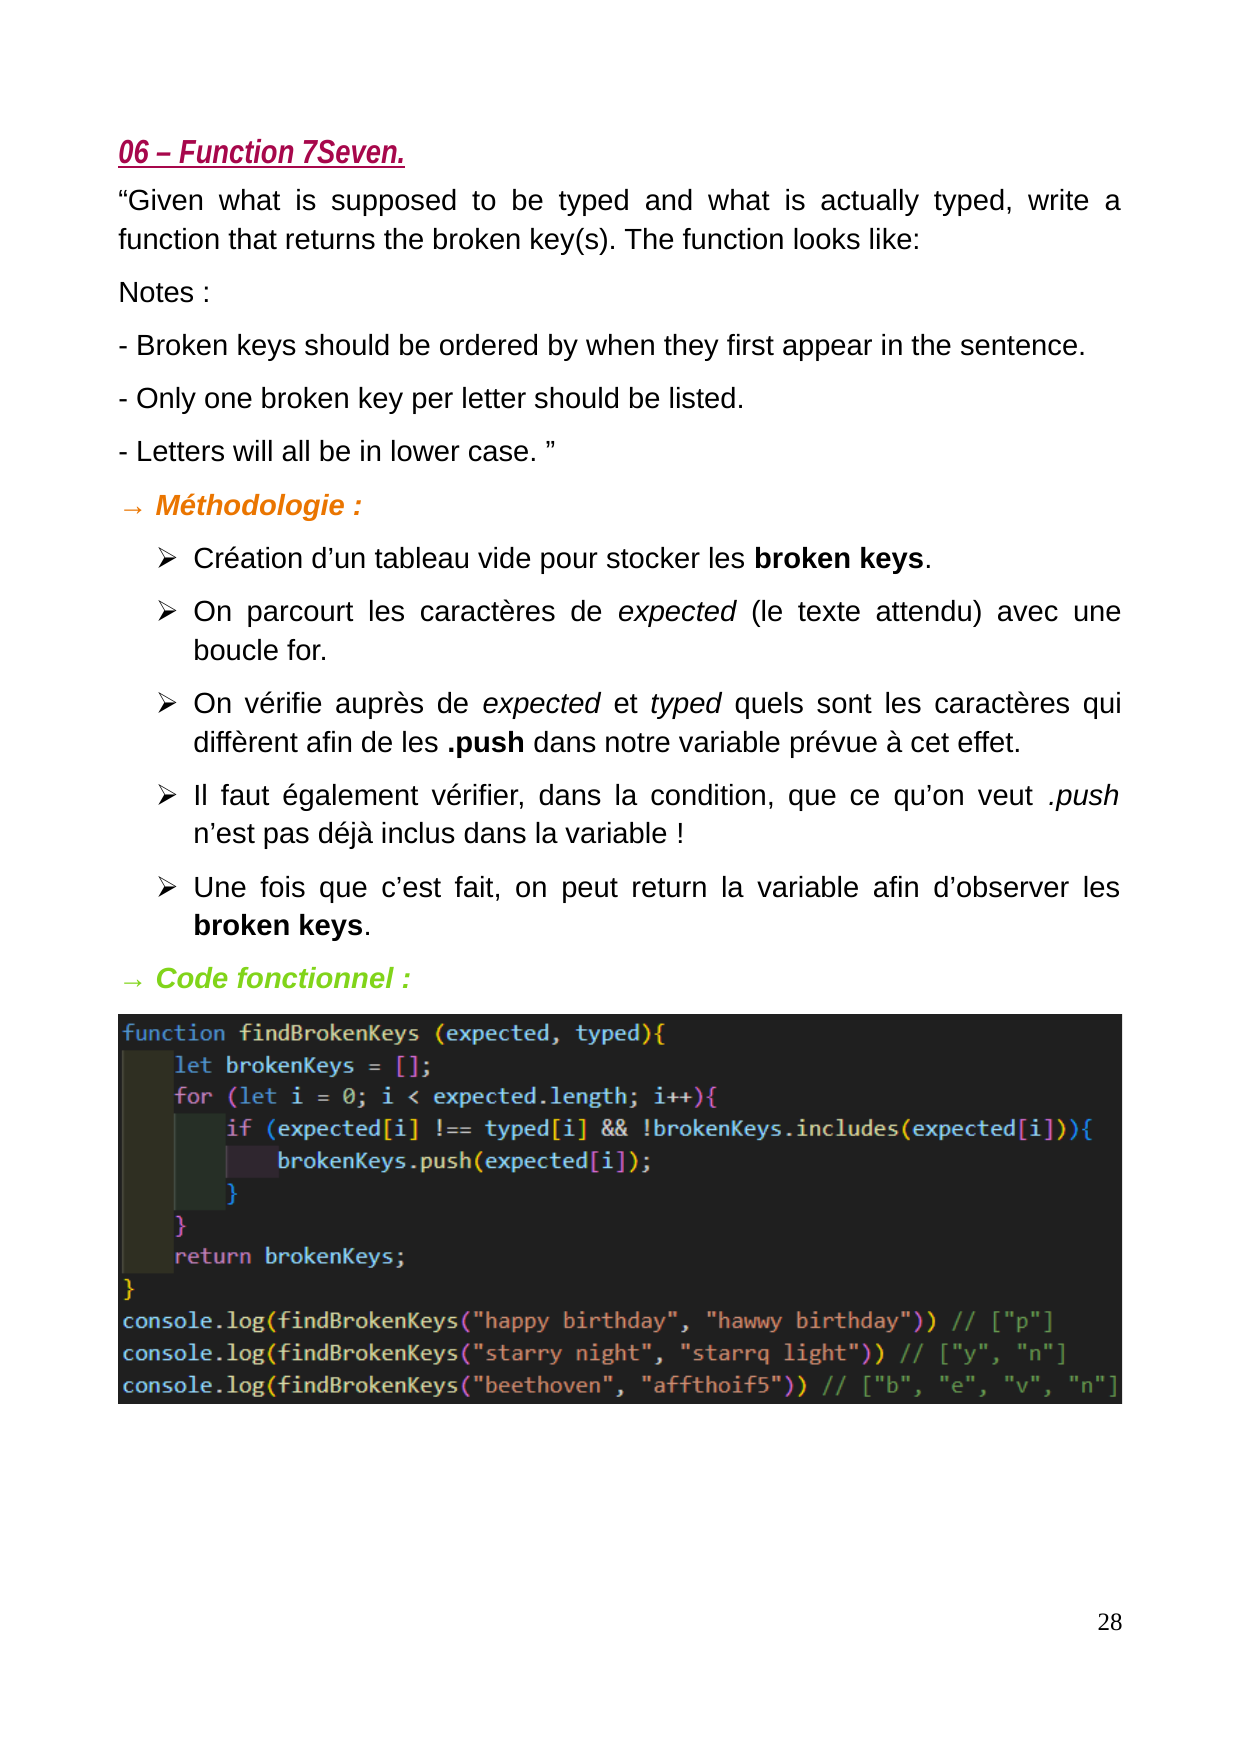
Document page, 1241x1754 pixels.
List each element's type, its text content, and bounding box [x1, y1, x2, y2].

text “Given what is supposed to be typed and what is actually typed, write a function that returns the broken key(s). The function looks like: [118, 183, 1122, 256]
text Notes : [118, 275, 1122, 309]
list Il faut également vérifier, dans la condition, que ce qu’on veut .push n’est pas déjà inclus dans la variable ! [156, 778, 1122, 850]
text → Code fonctionnel : [118, 962, 1122, 995]
list Une fois que c’est fait, on peut return la variable afin d’observer les broken keys. [156, 870, 1122, 942]
text → Méthodologie : [118, 488, 1122, 521]
list On parcourt les caractères de expected (le texte attendu) avec une boucle for. [156, 594, 1122, 666]
text - Letters will all be in lower case. ” [118, 434, 1122, 468]
text - Broken keys should be ordered by when they first appear in the sentence. [118, 328, 1122, 362]
list On vérifie auprès de expected et typed quels sont les caractères qui diffèrent afin de les .push dans notre variable prévue à cet effet. [156, 686, 1122, 758]
subtitle 06 – Function 7Seven. [118, 133, 1122, 171]
list Création d’un tableau vide pour stocker les broken keys. [156, 541, 1122, 574]
text - Only one broken key per letter should be listed. [118, 381, 1122, 415]
picture [118, 1014, 1123, 1404]
